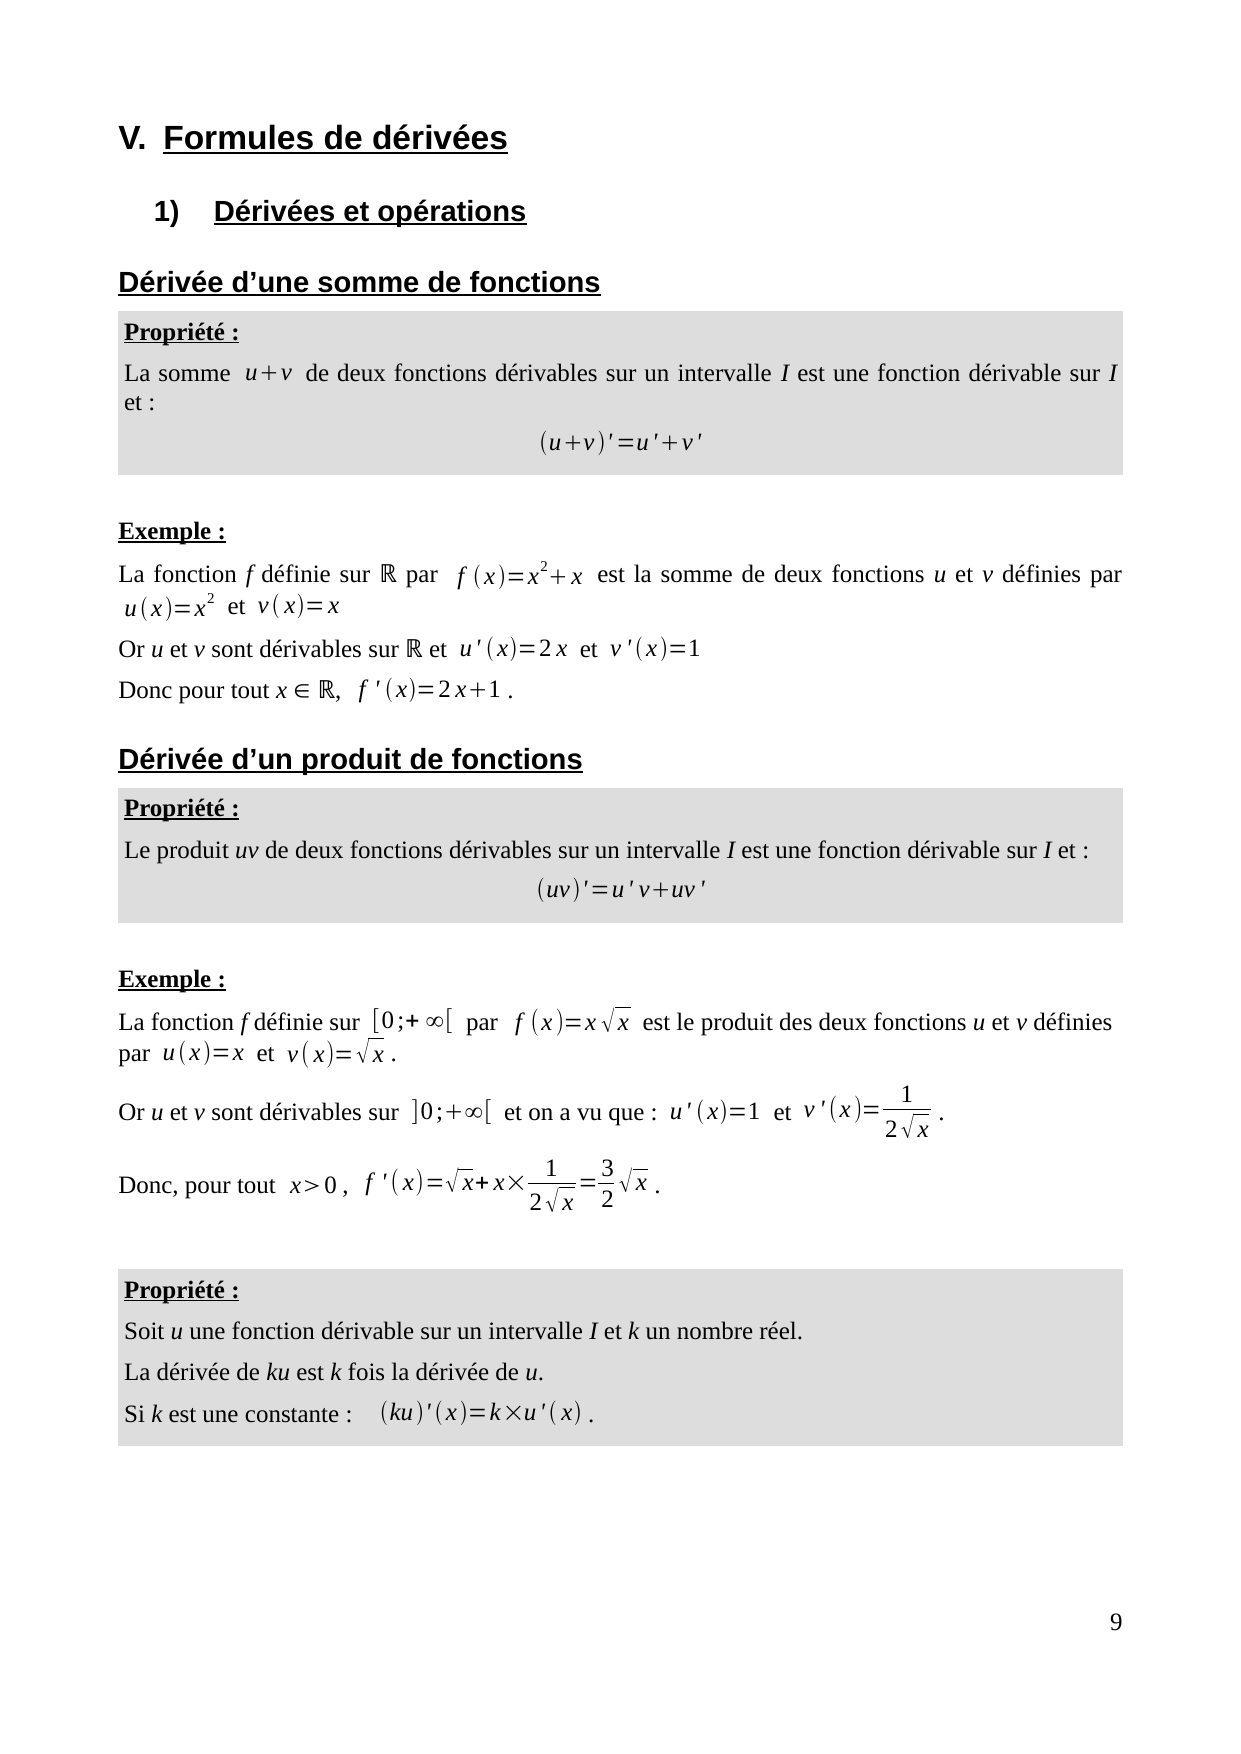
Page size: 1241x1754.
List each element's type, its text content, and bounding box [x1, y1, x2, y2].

text Exemple : [118, 516, 1122, 545]
text Or u et v sont dérivables sur et on a vu que : et . [118, 1081, 1122, 1142]
subtitle Formules de dérivées [118, 118, 1122, 157]
table_header Propriété : Soit u une fonction dérivable sur un intervalle I et k un nombre réel. La dérivée de ku est k fois la dérivée de u. Si k est une constante : . [118, 1269, 1123, 1446]
text Or u et v sont dérivables sur ℝ et et [118, 634, 1122, 663]
table_header Propriété : La somme de deux fonctions dérivables sur un intervalle I est une fonction dérivable sur I et : [118, 311, 1123, 475]
subtitle Dérivée d’une somme de fonctions [118, 265, 1122, 299]
text Donc, pour tout , . [118, 1154, 1122, 1216]
table_header Propriété : Le produit uv de deux fonctions dérivables sur un intervalle I est une fonction dérivable sur I et : [118, 788, 1123, 923]
text La fonction f définie sur ℝ par est la somme de deux fonctions u et v définies par et [118, 558, 1122, 622]
text Donc pour tout x ∈ ℝ, . [118, 676, 1122, 704]
subtitle Dérivées et opérations [153, 194, 1122, 228]
text La fonction f définie sur par est le produit des deux fonctions u et v définies par et . [118, 1005, 1122, 1068]
text Exemple : [118, 964, 1122, 993]
subtitle Dérivée d’un produit de fonctions [118, 742, 1122, 775]
